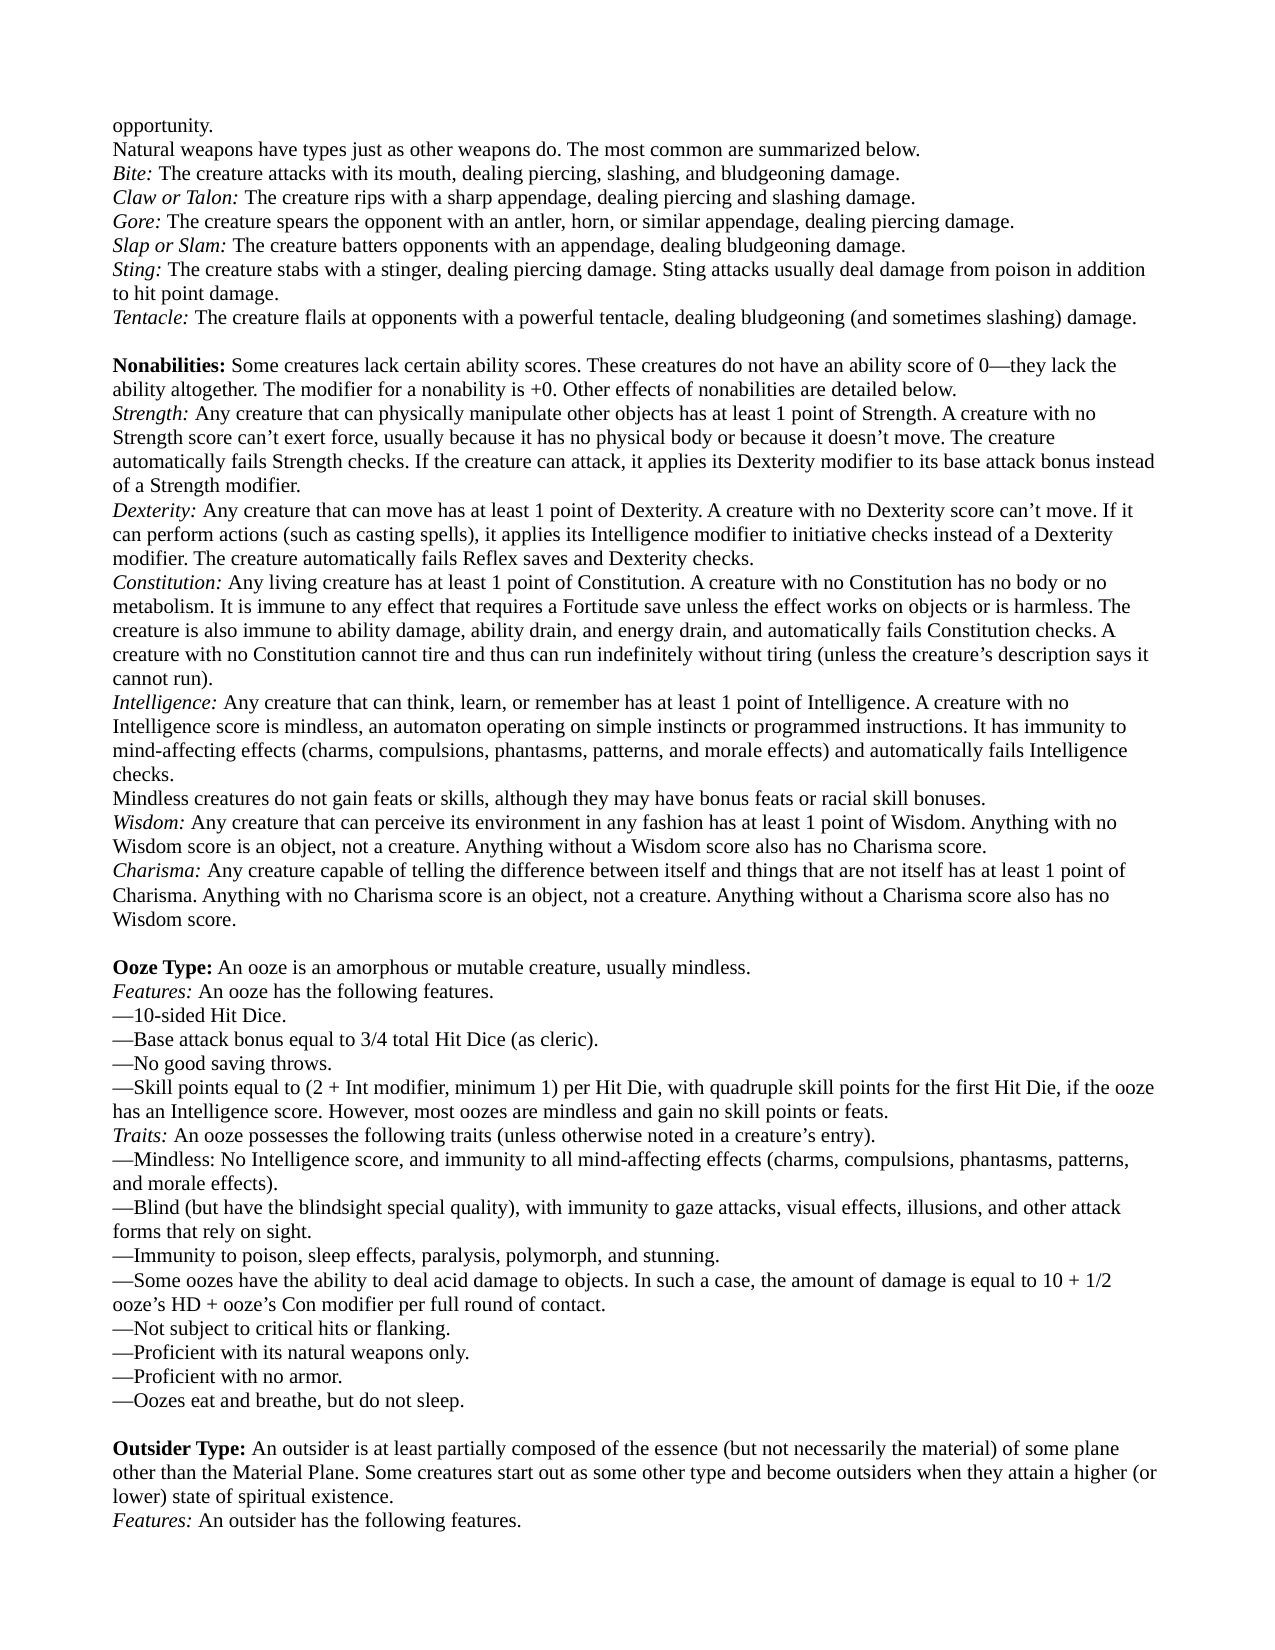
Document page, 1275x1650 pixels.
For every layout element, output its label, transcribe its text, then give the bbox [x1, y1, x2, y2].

text —No good saving throws. [112, 1051, 1162, 1075]
text Features: An outsider has the following features. [112, 1508, 1162, 1532]
text Constitution: Any living creature has at least 1 point of Constitution. A creature with no Constitution has no body or no metabolism. It is immune to any effect that requires a Fortitude save unless the effect works on objects or is harmless. The creature is also immune to ability damage, ability drain, and energy drain, and automatically fails Constitution checks. A creature with no Constitution cannot tire and thus can run indefinitely without tiring (unless the creature’s description says it cannot run). [112, 570, 1162, 690]
text Dexterity: Any creature that can move has at least 1 point of Dexterity. A creature with no Dexterity score can’t move. If it can perform actions (such as casting spells), it applies its Intelligence modifier to initiative checks instead of a Dexterity modifier. The creature automatically fails Reflex saves and Dexterity checks. [112, 497, 1162, 570]
text —Some oozes have the ability to deal acid damage to objects. In such a case, the amount of damage is equal to 10 + 1/2 ooze’s HD + ooze’s Con modifier per full round of contact. [112, 1267, 1162, 1316]
text Tentacle: The creature flails at opponents with a powerful tentacle, dealing bludgeoning (and sometimes slashing) damage. [112, 305, 1162, 329]
text Claw or Talon: The creature rips with a sharp appendage, dealing piercing and slashing damage. [112, 185, 1162, 209]
text —Proficient with its natural weapons only. [112, 1340, 1162, 1364]
text Intelligence: Any creature that can think, learn, or remember has at least 1 point of Intelligence. A creature with no Intelligence score is mindless, an automaton operating on simple instincts or programmed instructions. It has immunity to mind-affecting effects (charms, compulsions, phantasms, patterns, and morale effects) and automatically fails Intelligence checks. [112, 690, 1162, 786]
text Gore: The creature spears the opponent with an antler, horn, or similar appendage, dealing piercing damage. [112, 209, 1162, 233]
text —Skill points equal to (2 + Int modifier, minimum 1) per Hit Die, with quadruple skill points for the first Hit Die, if the ooze has an Intelligence score. However, most oozes are mindless and gain no skill points or feats. [112, 1075, 1162, 1123]
text Features: An ooze has the following features. [112, 979, 1162, 1003]
text —10-sided Hit Dice. [112, 1003, 1162, 1027]
text Bite: The creature attacks with its mouth, dealing piercing, slashing, and bludgeoning damage. [112, 161, 1162, 185]
text —Base attack bonus equal to 3/4 total Hit Dice (as cleric). [112, 1027, 1162, 1051]
text —Blind (but have the blindsight special quality), with immunity to gaze attacks, visual effects, illusions, and other attack forms that rely on sight. [112, 1195, 1162, 1243]
text Sting: The creature stabs with a stinger, dealing piercing damage. Sting attacks usually deal damage from poison in addition to hit point damage. [112, 257, 1162, 305]
text Wisdom: Any creature that can perceive its environment in any fashion has at least 1 point of Wisdom. Anything with no Wisdom score is an object, not a creature. Anything without a Wisdom score also has no Charisma score. [112, 810, 1162, 858]
text Strength: Any creature that can physically manipulate other objects has at least 1 point of Strength. A creature with no Strength score can’t exert force, usually because it has no physical body or because it doesn’t move. The creature automatically fails Strength checks. If the creature can attack, it applies its Dexterity modifier to its base attack bonus instead of a Strength modifier. [112, 401, 1162, 497]
text Slap or Slam: The creature batters opponents with an appendage, dealing bludgeoning damage. [112, 233, 1162, 257]
text Charisma: Any creature capable of telling the difference between itself and things that are not itself has at least 1 point of Charisma. Anything with no Charisma score is an object, not a creature. Anything without a Charisma score also has no Wisdom score. [112, 858, 1162, 931]
text —Immunity to poison, sleep effects, paralysis, polymorph, and stunning. [112, 1243, 1162, 1267]
text —Mindless: No Intelligence score, and immunity to all mind-affecting effects (charms, compulsions, phantasms, patterns, and morale effects). [112, 1147, 1162, 1195]
text —Proficient with no armor. [112, 1364, 1162, 1388]
text Traits: An ooze possesses the following traits (unless otherwise noted in a creature’s entry). [112, 1123, 1162, 1147]
text Natural weapons have types just as other weapons do. The most common are summarized below. [112, 137, 1162, 161]
text Nonabilities: Some creatures lack certain ability scores. These creatures do not have an ability score of 0—they lack the ability altogether. The modifier for a nonability is +0. Other effects of nonabilities are detailed below. [112, 353, 1162, 401]
text —Not subject to critical hits or flanking. [112, 1316, 1162, 1340]
text Ooze Type: An ooze is an amorphous or mutable creature, usually mindless. [112, 955, 1162, 979]
text opportunity. [112, 112, 1162, 137]
text —Oozes eat and breathe, but do not sleep. [112, 1388, 1162, 1412]
text Outsider Type: An outsider is at least partially composed of the essence (but not necessarily the material) of some plane other than the Material Plane. Some creatures start out as some other type and become outsiders when they attain a higher (or lower) state of spiritual existence. [112, 1436, 1162, 1508]
text Mindless creatures do not gain feats or skills, although they may have bonus feats or racial skill bonuses. [112, 786, 1162, 810]
